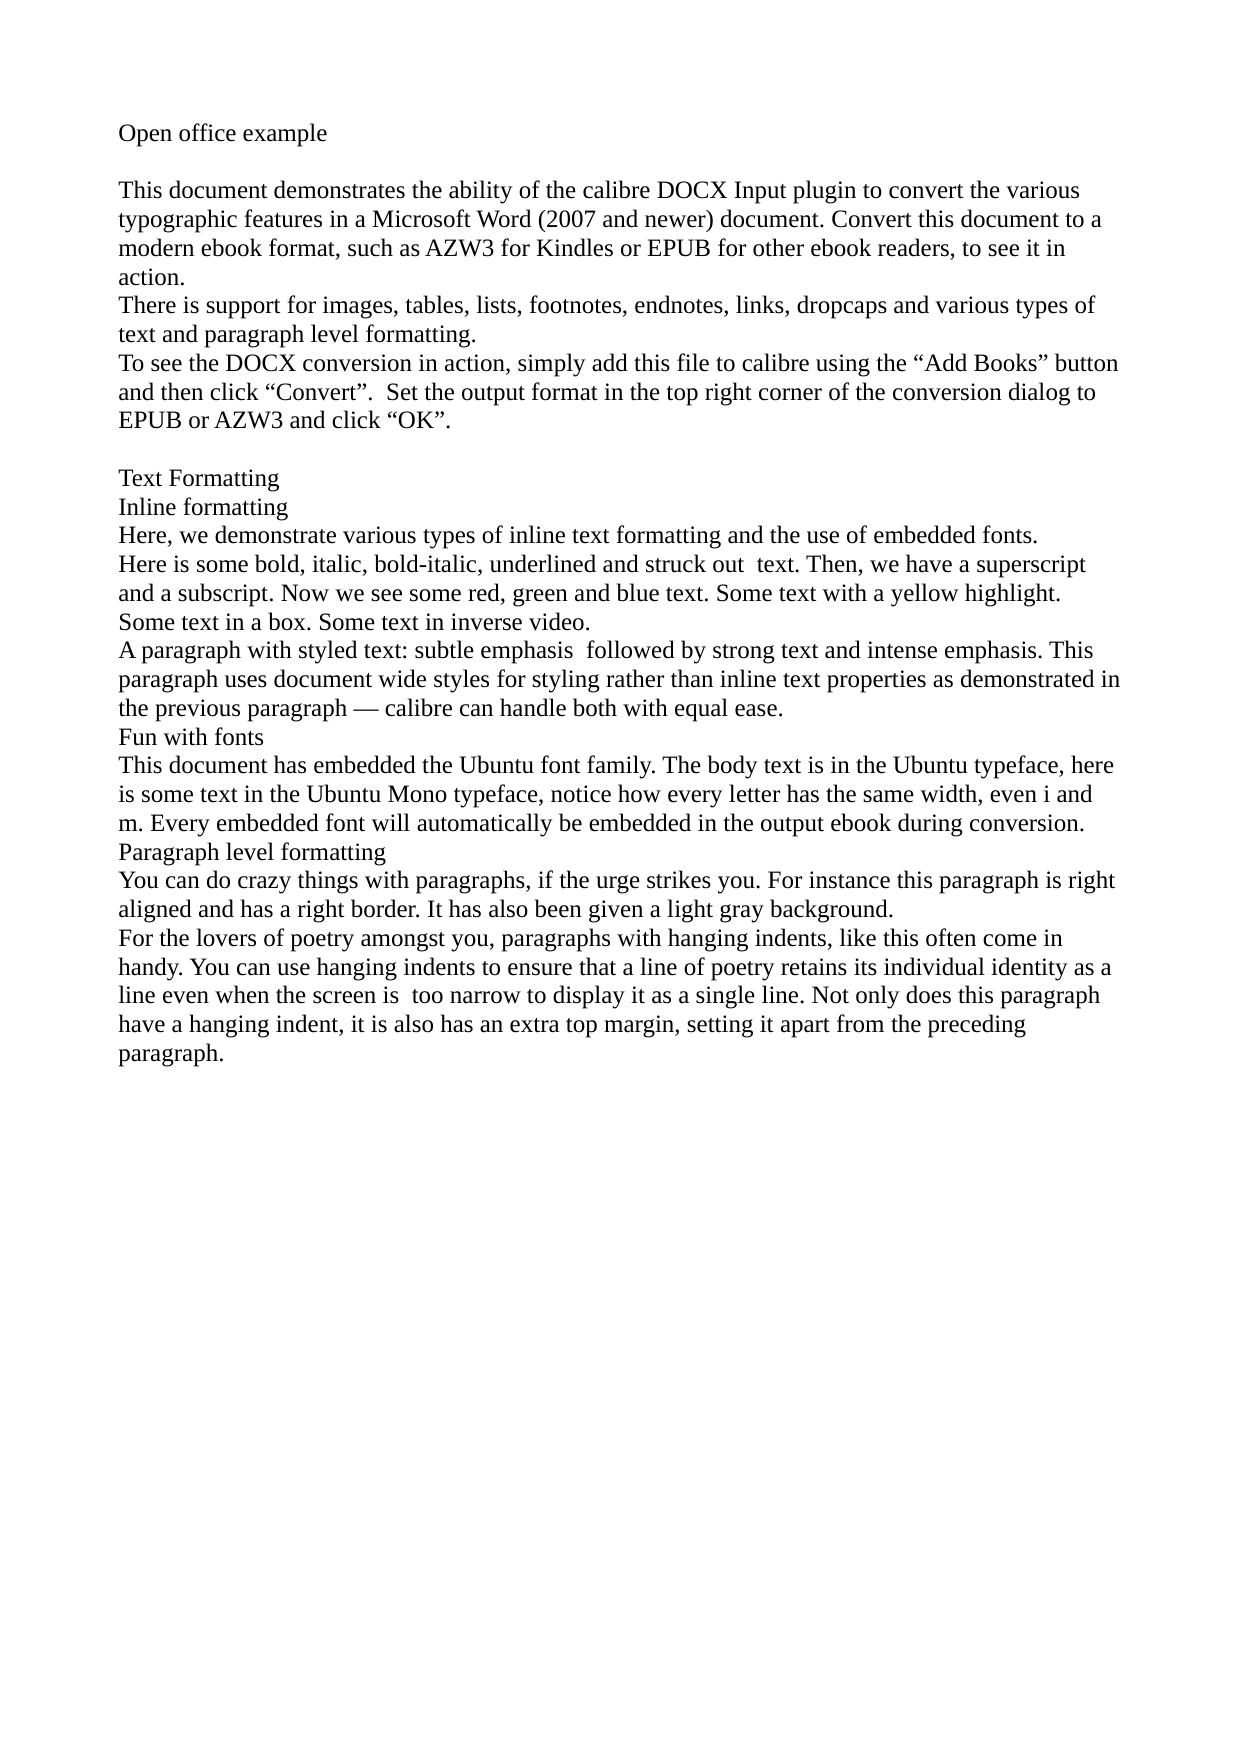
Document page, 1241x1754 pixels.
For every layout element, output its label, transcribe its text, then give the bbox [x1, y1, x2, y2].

text To see the DOCX conversion in action, simply add this file to calibre using the “Add Books” button and then click “Convert”. Set the output format in the top right corner of the conversion dialog to EPUB or AZW3 and click “OK”. [118, 348, 1122, 434]
text Text Formatting [118, 463, 1122, 492]
text Paragraph level formatting [118, 837, 1122, 866]
text Inline formatting [118, 492, 1122, 521]
text Here is some bold, italic, bold-italic, underlined and struck out text. Then, we have a superscript and a subscript. Now we see some red, green and blue text. Some text with a yellow highlight. Some text in a box. Some text in inverse video. [118, 549, 1122, 636]
text This document has embedded the Ubuntu font family. The body text is in the Ubuntu typeface, here is some text in the Ubuntu Mono typeface, notice how every letter has the same width, even i and m. Every embedded font will automatically be embedded in the output ebook during conversion. [118, 751, 1122, 837]
text For the lovers of poetry amongst you, paragraphs with hanging indents, like this often come in handy. You can use hanging indents to ensure that a line of poetry retains its individual identity as a line even when the screen is too narrow to display it as a single line. Not only does this paragraph have a hanging indent, it is also has an extra top margin, setting it apart from the preceding paragraph. [118, 923, 1122, 1067]
text Fun with fonts [118, 722, 1122, 751]
text Here, we demonstrate various types of inline text formatting and the use of embedded fonts. [118, 521, 1122, 549]
text A paragraph with styled text: subtle emphasis followed by strong text and intense emphasis. This paragraph uses document wide styles for styling rather than inline text properties as demonstrated in the previous paragraph — calibre can handle both with equal ease. [118, 636, 1122, 722]
text You can do crazy things with paragraphs, if the urge strikes you. For instance this paragraph is right aligned and has a right border. It has also been given a light gray background. [118, 866, 1122, 923]
text There is support for images, tables, lists, footnotes, endnotes, links, dropcaps and various types of text and paragraph level formatting. [118, 291, 1122, 348]
text This document demonstrates the ability of the calibre DOCX Input plugin to convert the various typographic features in a Microsoft Word (2007 and newer) document. Convert this document to a modern ebook format, such as AZW3 for Kindles or EPUB for other ebook readers, to see it in action. [118, 176, 1122, 291]
text Open office example [118, 118, 1122, 147]
